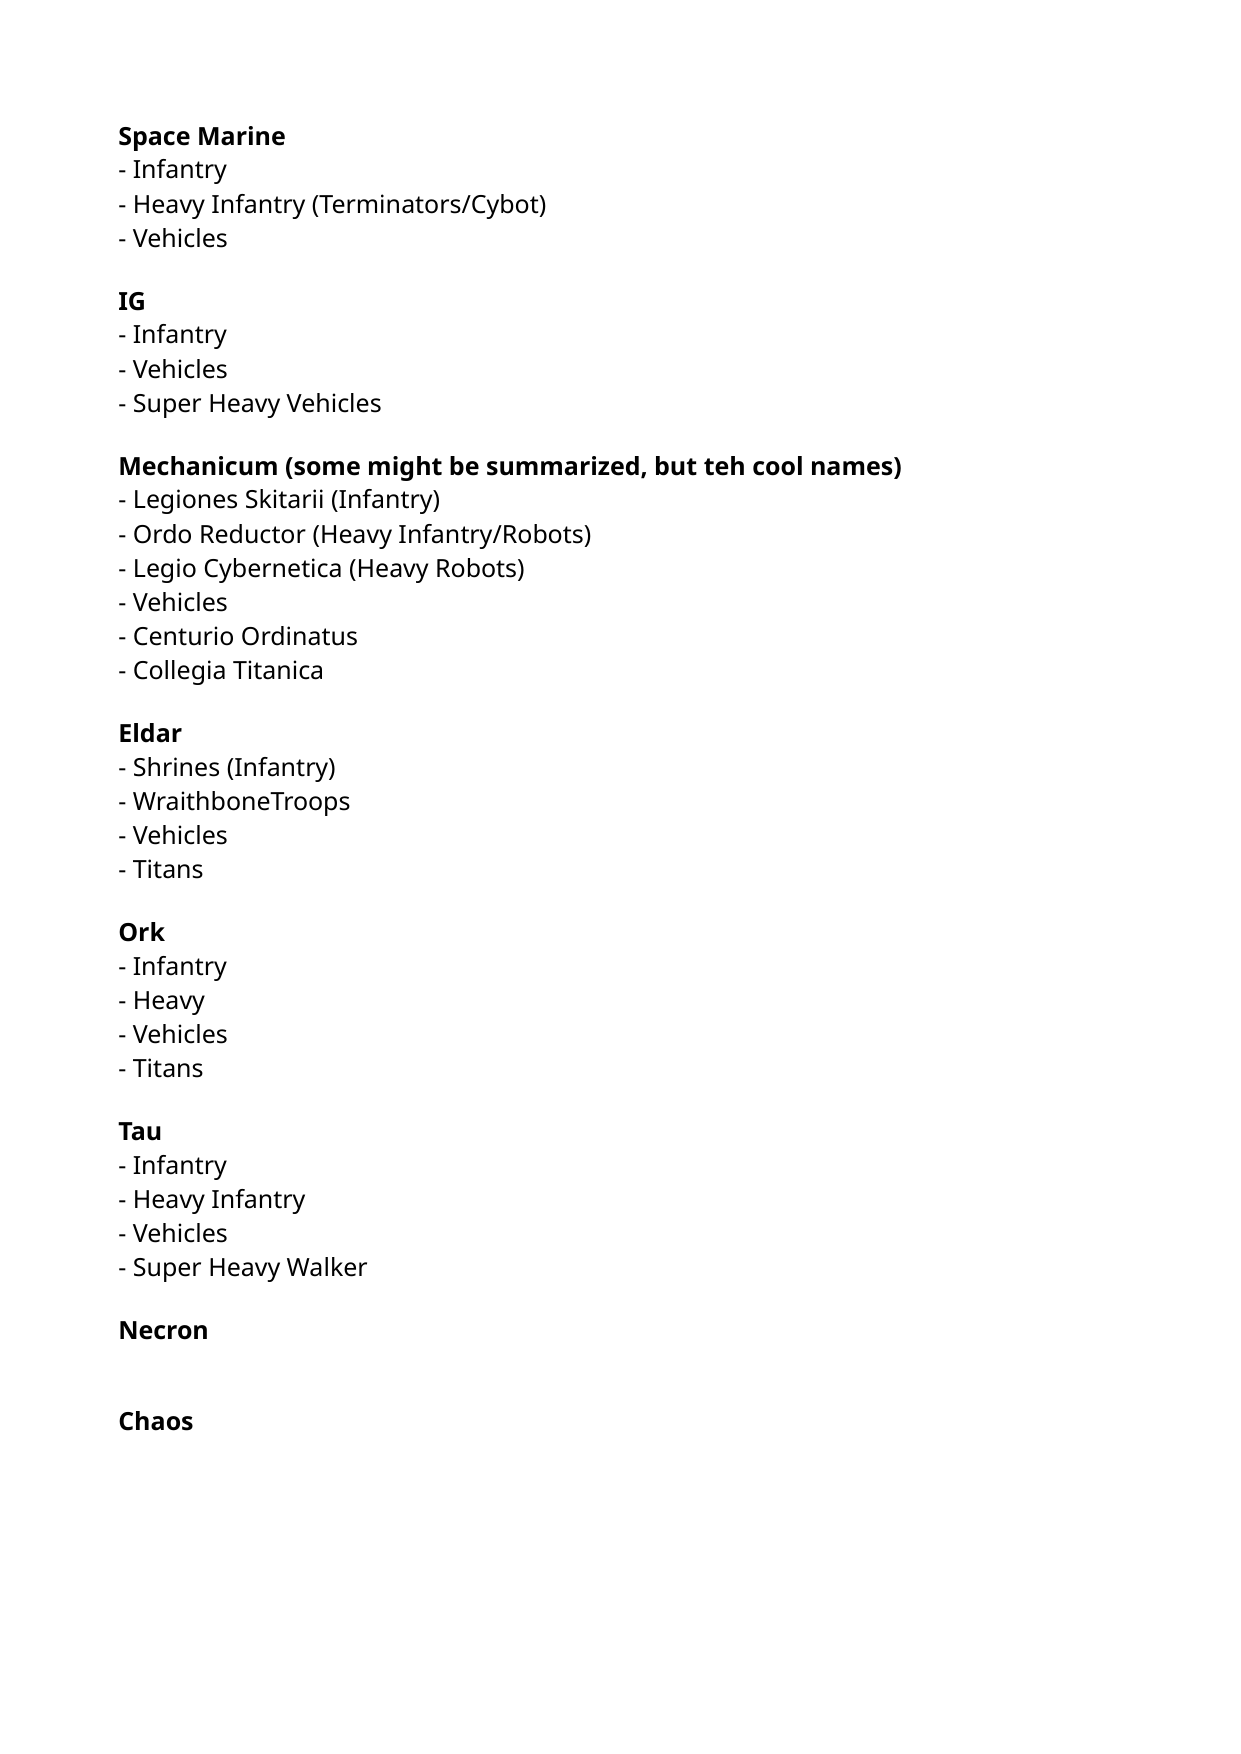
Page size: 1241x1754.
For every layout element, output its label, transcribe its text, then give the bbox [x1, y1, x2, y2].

text Necron [118, 1312, 1122, 1347]
text - Legio Cybernetica (Heavy Robots) [118, 550, 1122, 584]
text Eldar [118, 715, 1122, 749]
text - Infantry [118, 1147, 1122, 1182]
text - Centurio Ordinatus [118, 618, 1122, 652]
text - Legiones Skitarii (Infantry) [118, 482, 1122, 516]
text - Vehicles [118, 351, 1122, 385]
text - Shrines (Infantry) [118, 749, 1122, 783]
text - Infantry [118, 152, 1122, 186]
text Ork [118, 914, 1122, 948]
text IG [118, 283, 1122, 317]
text - Heavy [118, 982, 1122, 1017]
text - Titans [118, 852, 1122, 886]
text Mechanicum (some might be summarized, but teh cool names) [118, 448, 1122, 482]
text - Titans [118, 1051, 1122, 1085]
text - Vehicles [118, 584, 1122, 618]
text Chaos [118, 1404, 1122, 1438]
text - Super Heavy Walker [118, 1250, 1122, 1284]
text - Vehicles [118, 1216, 1122, 1250]
text - Collegia Titanica [118, 652, 1122, 687]
text Tau [118, 1113, 1122, 1147]
text - Heavy Infantry [118, 1182, 1122, 1216]
text - Infantry [118, 317, 1122, 351]
text - Heavy Infantry (Terminators/Cybot) [118, 186, 1122, 220]
text - Vehicles [118, 817, 1122, 852]
text - Infantry [118, 948, 1122, 982]
text Space Marine [118, 118, 1122, 152]
text - WraithboneTroops [118, 783, 1122, 817]
text - Vehicles [118, 1017, 1122, 1051]
text - Vehicles [118, 220, 1122, 254]
text - Super Heavy Vehicles [118, 385, 1122, 419]
text - Ordo Reductor (Heavy Infantry/Robots) [118, 516, 1122, 550]
